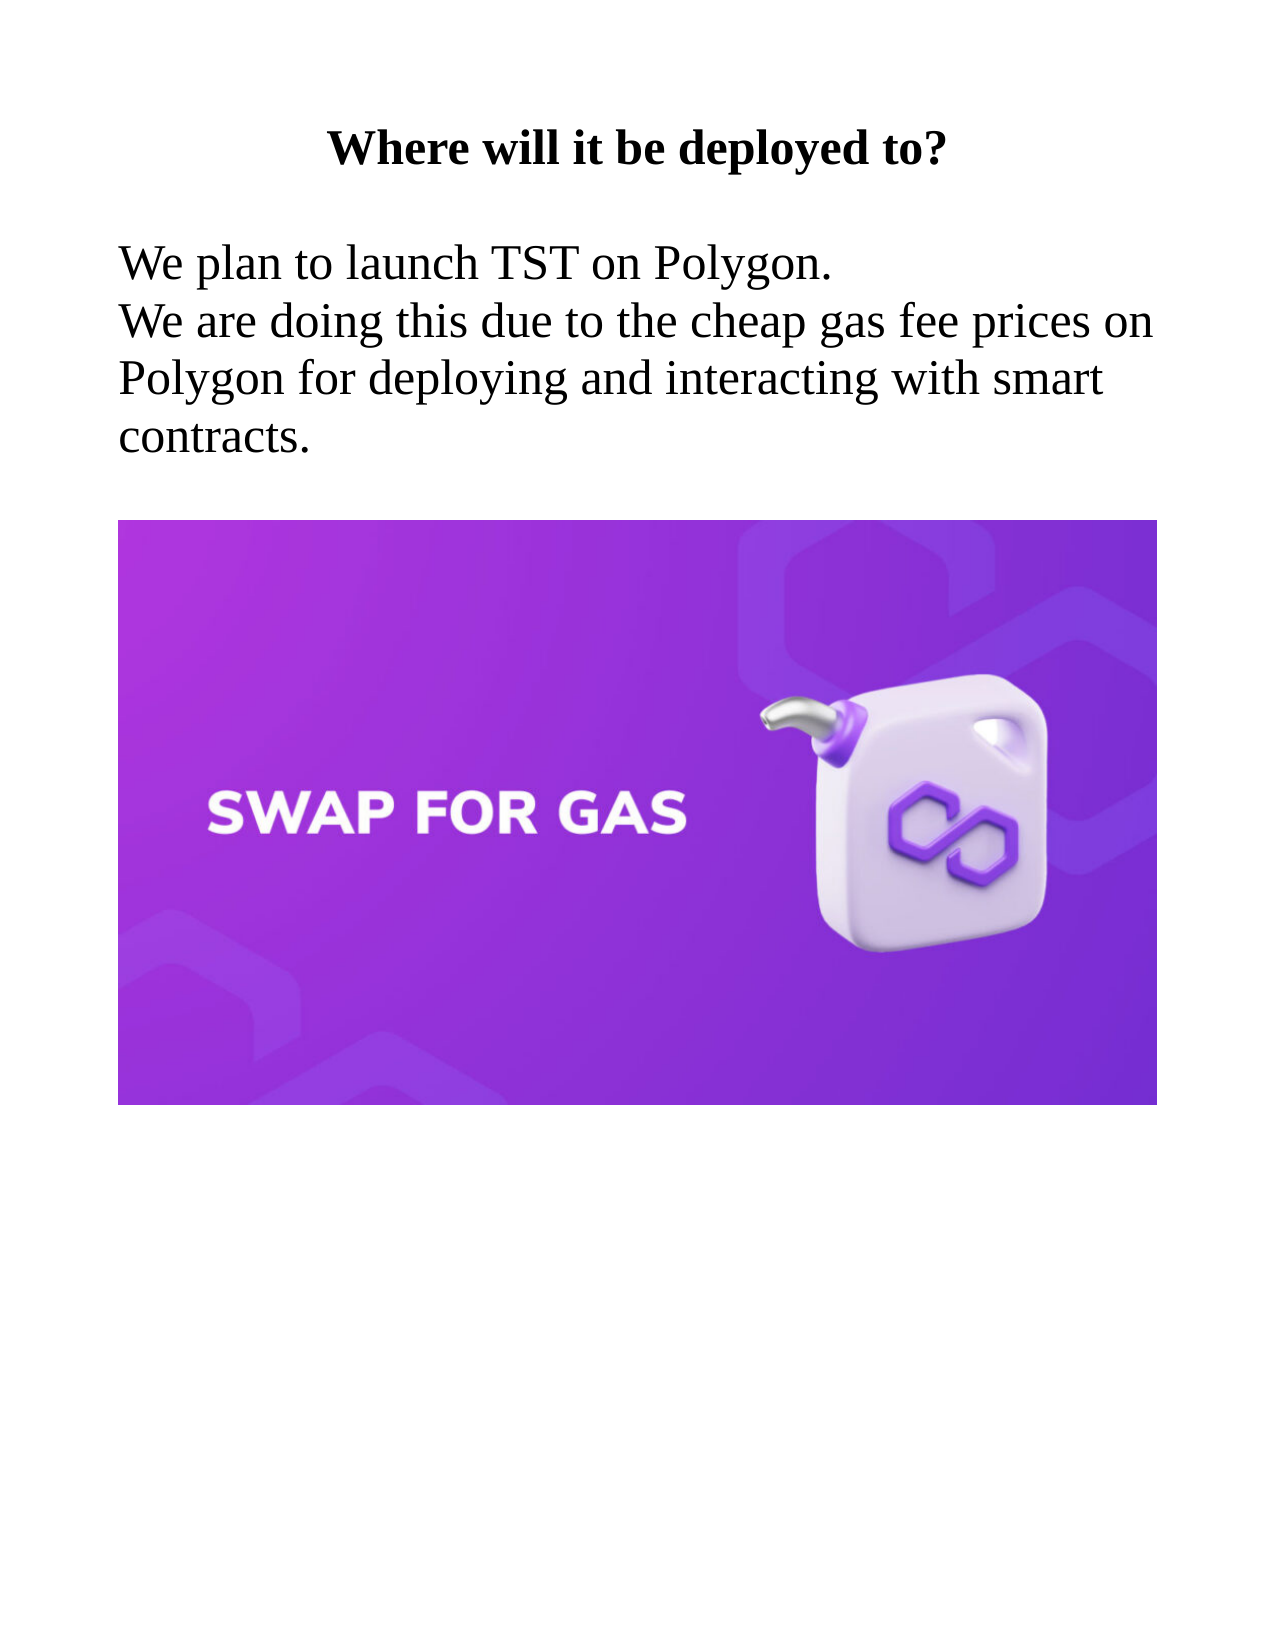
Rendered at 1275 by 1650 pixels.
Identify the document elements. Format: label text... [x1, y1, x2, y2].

picture [118, 520, 1157, 1105]
text Where will it be deployed to? [118, 118, 1157, 176]
text We plan to launch TST on Polygon. [118, 233, 1157, 291]
text We are doing this due to the cheap gas fee prices on Polygon for deploying and interacting with smart contracts. [118, 291, 1157, 463]
